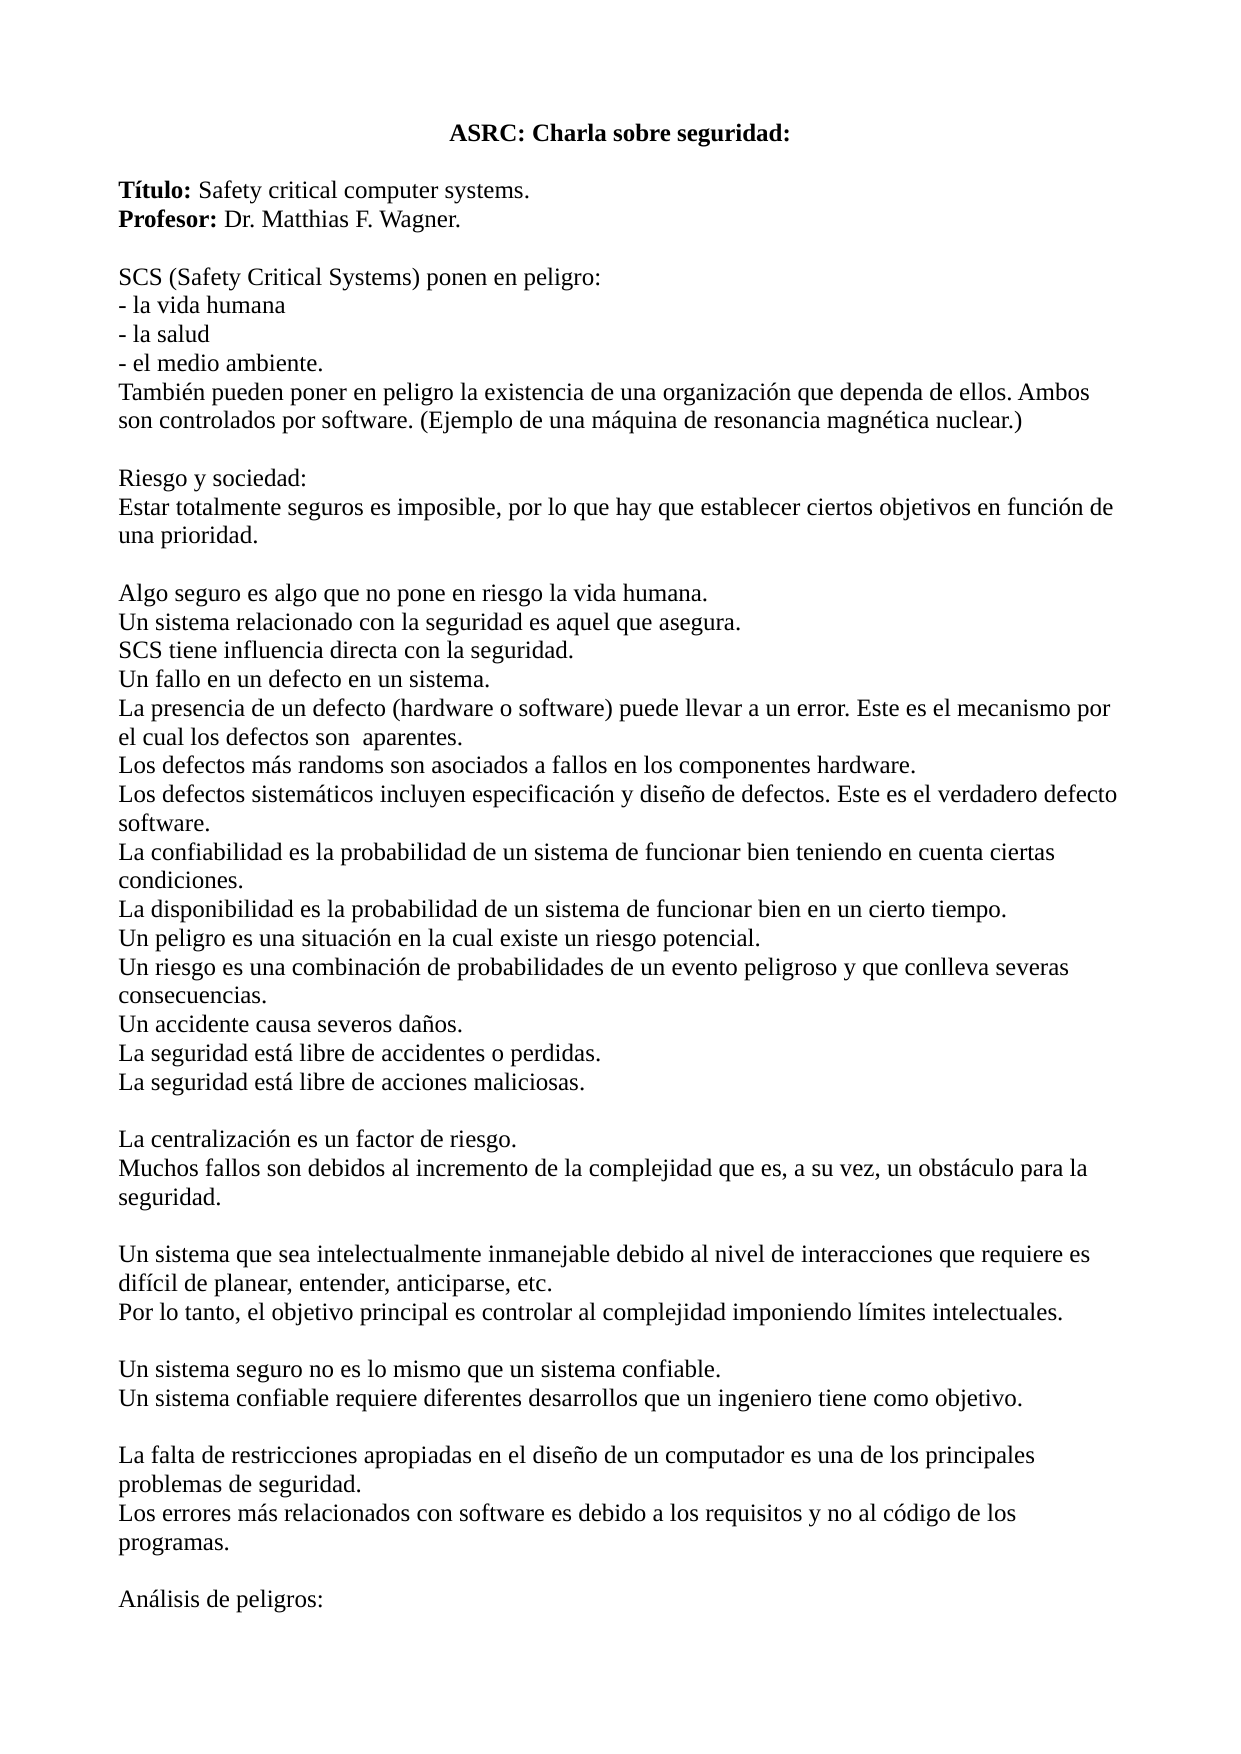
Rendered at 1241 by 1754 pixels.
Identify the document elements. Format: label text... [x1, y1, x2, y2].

text ASRC: Charla sobre seguridad: [118, 118, 1122, 147]
text También pueden poner en peligro la existencia de una organización que dependa de ellos. Ambos son controlados por software. (Ejemplo de una máquina de resonancia magnética nuclear.) [118, 377, 1122, 434]
text Los defectos sistemáticos incluyen especificación y diseño de defectos. Este es el verdadero defecto software. [118, 779, 1122, 837]
text La centralización es un factor de riesgo. [118, 1124, 1122, 1153]
text Los errores más relacionados con software es debido a los requisitos y no al código de los programas. [118, 1498, 1122, 1556]
text Profesor: Dr. Matthias F. Wagner. [118, 204, 1122, 233]
text Muchos fallos son debidos al incremento de la complejidad que es, a su vez, un obstáculo para la seguridad. [118, 1153, 1122, 1211]
text La seguridad está libre de acciones maliciosas. [118, 1067, 1122, 1096]
text - la vida humana [118, 291, 1122, 319]
text Estar totalmente seguros es imposible, por lo que hay que establecer ciertos objetivos en función de una prioridad. [118, 492, 1122, 549]
text Los defectos más randoms son asociados a fallos en los componentes hardware. [118, 751, 1122, 779]
text - el medio ambiente. [118, 348, 1122, 377]
text Un riesgo es una combinación de probabilidades de un evento peligroso y que conlleva severas consecuencias. [118, 952, 1122, 1009]
text - la salud [118, 319, 1122, 348]
text La seguridad está libre de accidentes o perdidas. [118, 1038, 1122, 1067]
text Título: Safety critical computer systems. [118, 176, 1122, 204]
text La confiabilidad es la probabilidad de un sistema de funcionar bien teniendo en cuenta ciertas condiciones. [118, 837, 1122, 894]
text Riesgo y sociedad: [118, 463, 1122, 492]
text Un sistema confiable requiere diferentes desarrollos que un ingeniero tiene como objetivo. [118, 1383, 1122, 1412]
text Un sistema seguro no es lo mismo que un sistema confiable. [118, 1354, 1122, 1383]
text Un peligro es una situación en la cual existe un riesgo potencial. [118, 923, 1122, 952]
text La presencia de un defecto (hardware o software) puede llevar a un error. Este es el mecanismo por el cual los defectos son aparentes. [118, 693, 1122, 751]
text SCS (Safety Critical Systems) ponen en peligro: [118, 262, 1122, 291]
text Un sistema relacionado con la seguridad es aquel que asegura. [118, 607, 1122, 636]
text La disponibilidad es la probabilidad de un sistema de funcionar bien en un cierto tiempo. [118, 894, 1122, 923]
text SCS tiene influencia directa con la seguridad. [118, 636, 1122, 664]
text Algo seguro es algo que no pone en riesgo la vida humana. [118, 578, 1122, 607]
text Un fallo en un defecto en un sistema. [118, 664, 1122, 693]
text Análisis de peligros: [118, 1584, 1122, 1613]
text Un accidente causa severos daños. [118, 1009, 1122, 1038]
text Un sistema que sea intelectualmente inmanejable debido al nivel de interacciones que requiere es difícil de planear, entender, anticiparse, etc. [118, 1239, 1122, 1297]
text Por lo tanto, el objetivo principal es controlar al complejidad imponiendo límites intelectuales. [118, 1297, 1122, 1326]
text La falta de restricciones apropiadas en el diseño de un computador es una de los principales problemas de seguridad. [118, 1441, 1122, 1498]
